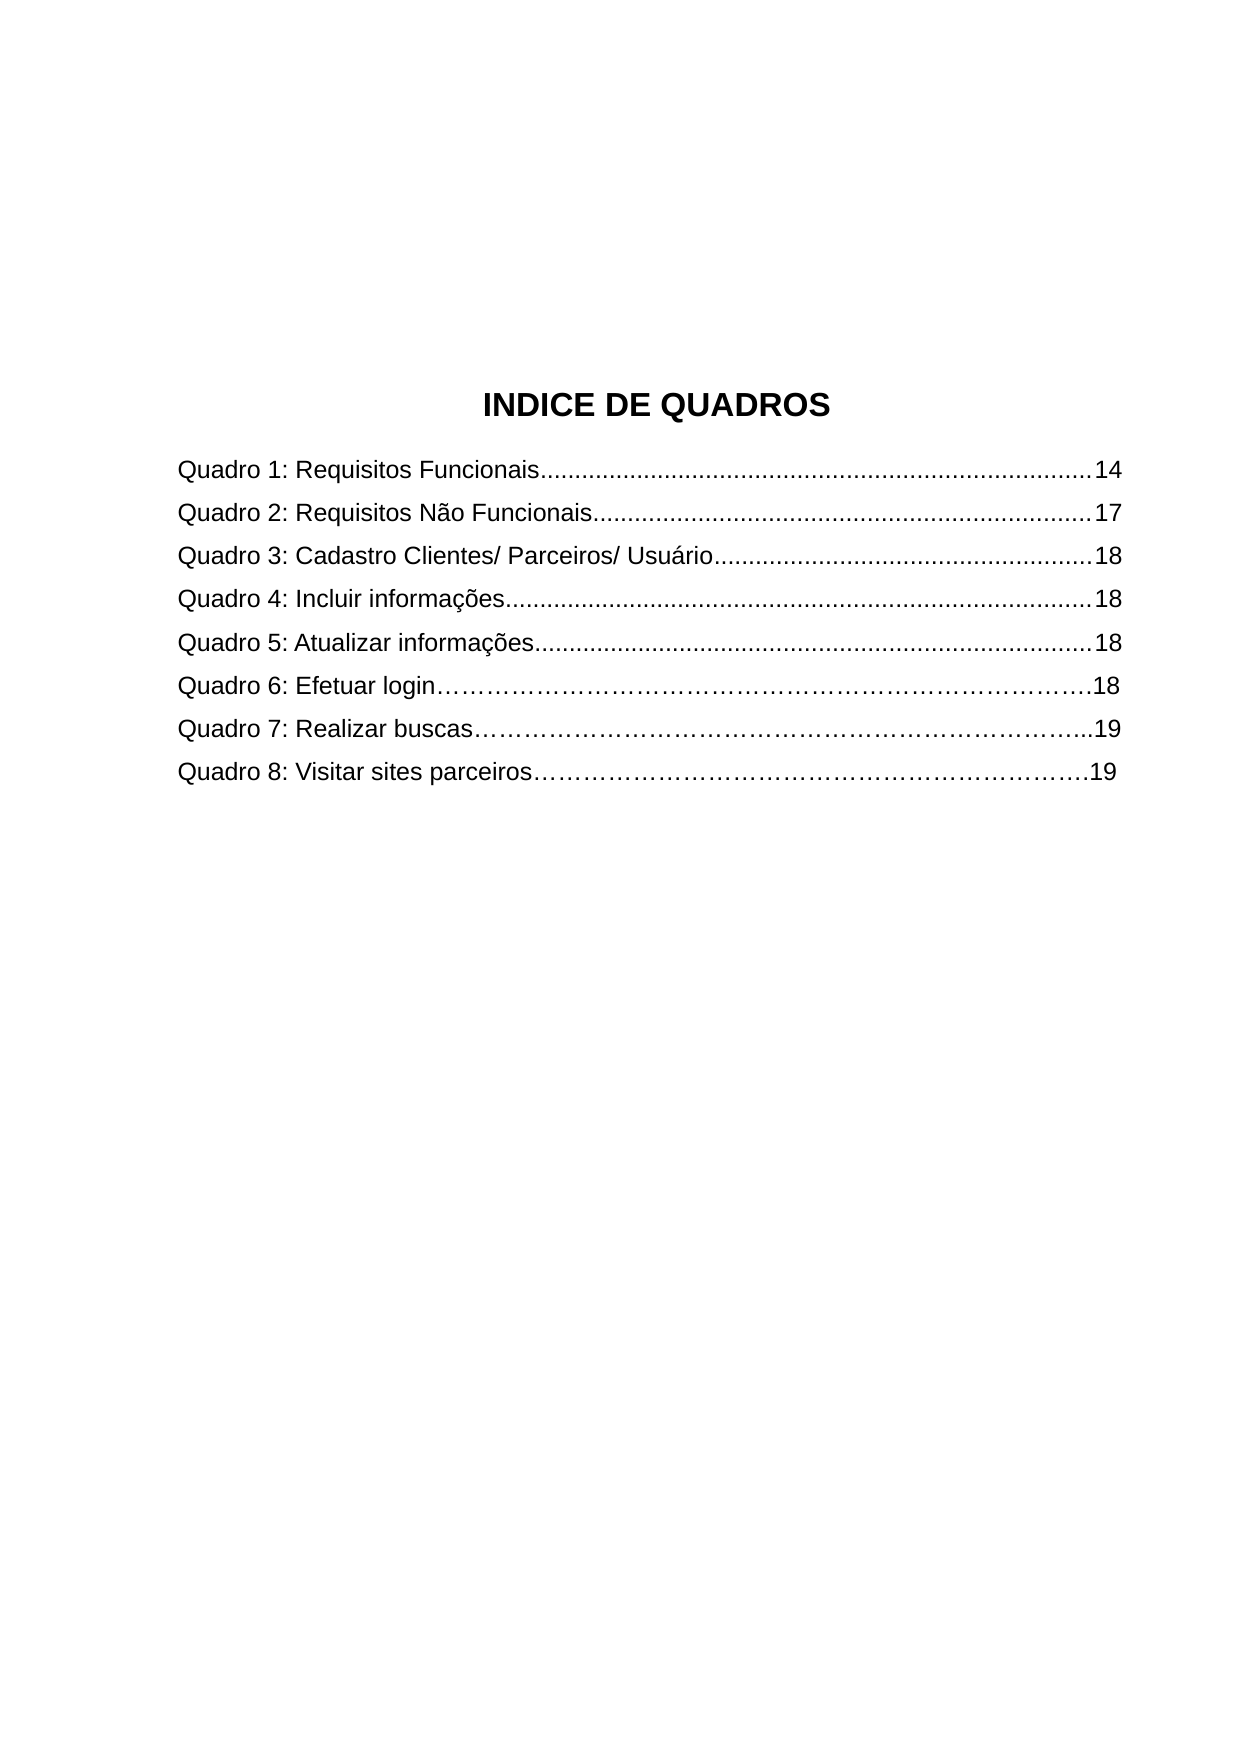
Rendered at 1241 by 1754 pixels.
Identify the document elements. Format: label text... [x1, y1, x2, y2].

text Quadro 4: Incluir informações 18 [177, 584, 1122, 613]
text Quadro 2: Requisitos Não Funcionais 17 [177, 498, 1122, 527]
text Quadro 8: Visitar sites parceiros………………………………………………………….19 [177, 757, 1122, 786]
text Quadro 1: Requisitos Funcionais 14 [177, 455, 1122, 484]
text Quadro 6: Efetuar login…………………………………………………………………….18 [177, 671, 1122, 699]
text Quadro 7: Realizar buscas………………………………………………………………...19 [177, 714, 1122, 743]
text Quadro 5: Atualizar informações 18 [177, 628, 1122, 656]
subtitle INDICE DE QUADROS [177, 385, 1122, 423]
text Quadro 3: Cadastro Clientes/ Parceiros/ Usuário 18 [177, 541, 1122, 570]
